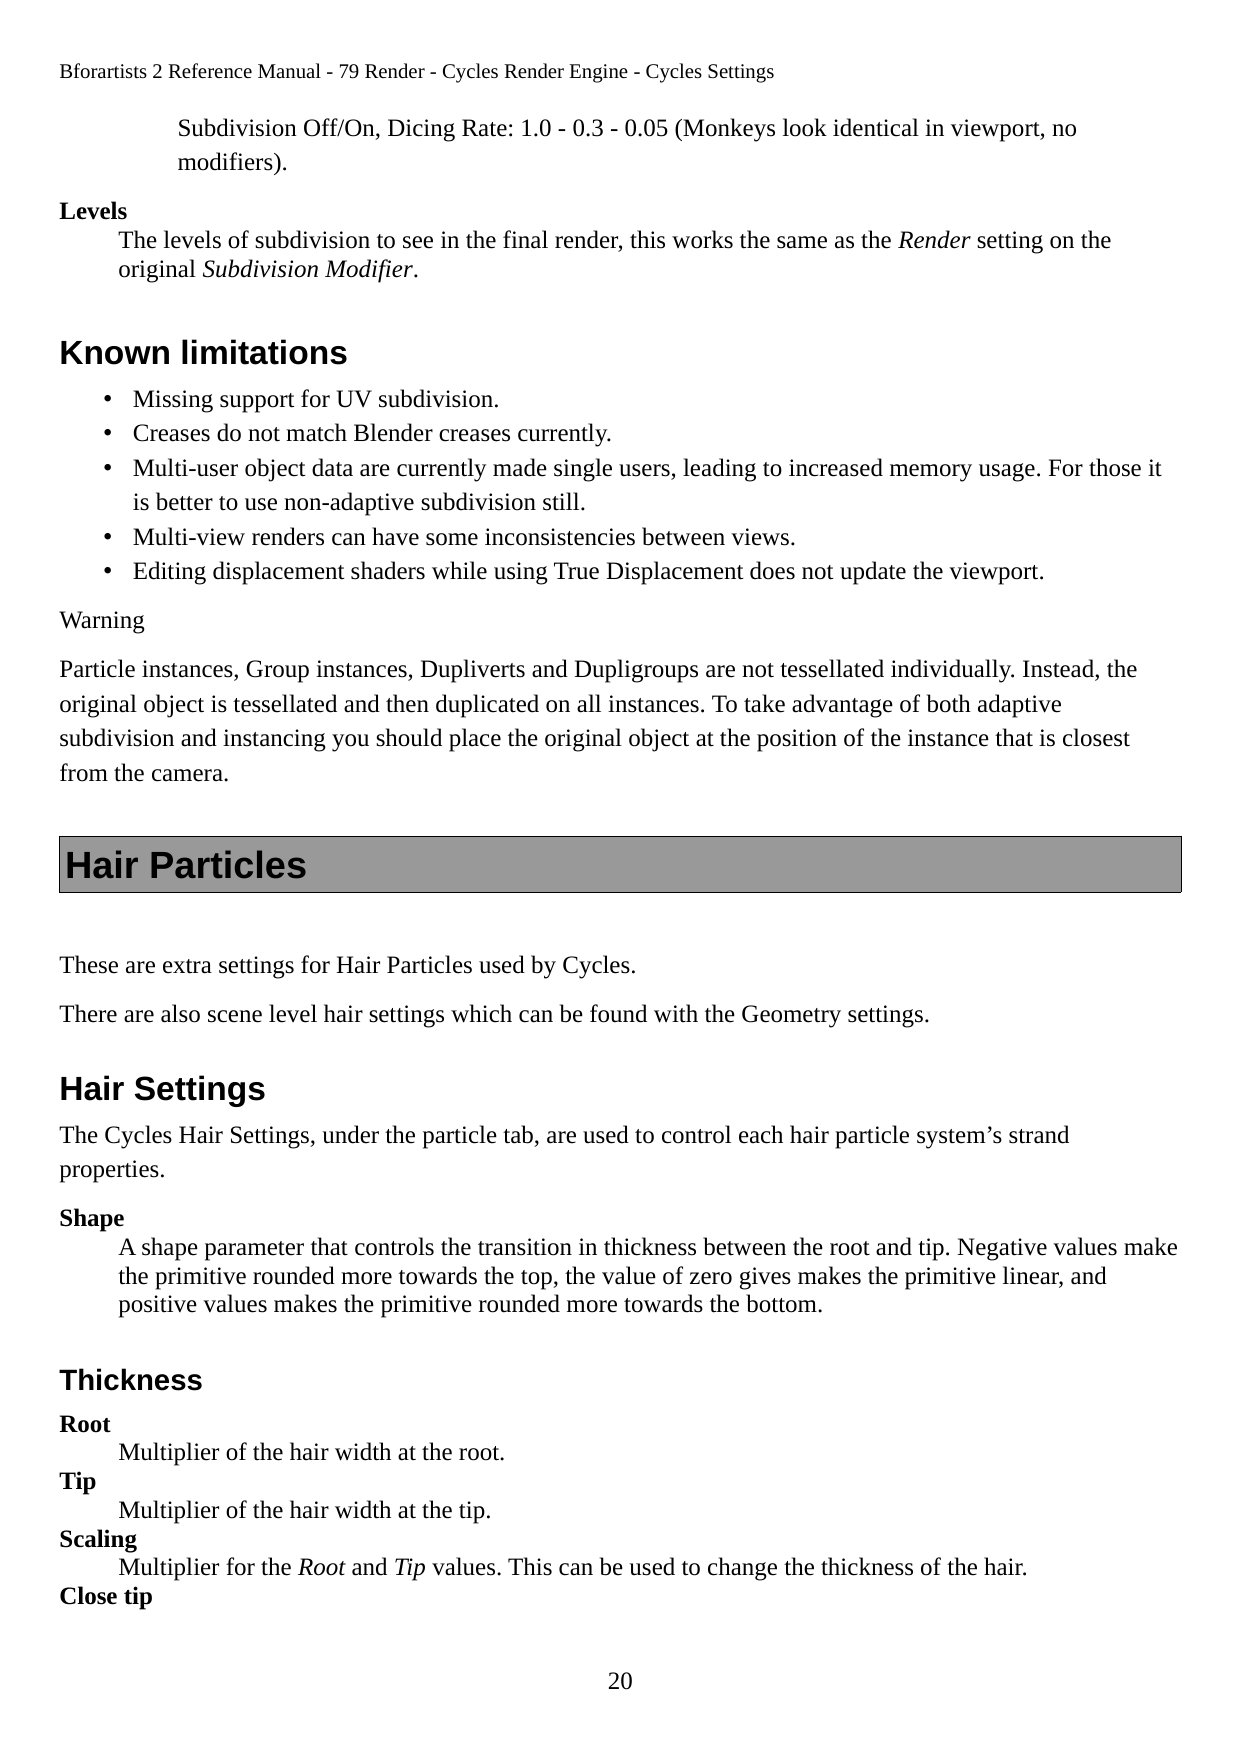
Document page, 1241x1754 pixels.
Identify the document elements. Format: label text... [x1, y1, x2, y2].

list Multiplier of the hair width at the tip. [118, 1495, 1181, 1524]
text Subdivision Off/On, Dicing Rate: 1.0 - 0.3 - 0.05 (Monkeys look identical in viewport, no modifiers). [177, 113, 1181, 176]
list Creases do not match Blender creases currently. [103, 418, 1181, 447]
list Multi-view renders can have some inconsistencies between views. [103, 522, 1181, 551]
text There are also scene level hair settings which can be found with the Geometry settings. [59, 999, 1181, 1027]
subtitle Root [59, 1409, 1181, 1437]
text The Cycles Hair Settings, under the particle tab, are used to control each hair particle system’s strand properties. [59, 1120, 1181, 1183]
subtitle Close tip [59, 1581, 1181, 1610]
subtitle Thickness [59, 1362, 1181, 1396]
text These are extra settings for Hair Particles used by Cycles. [59, 950, 1181, 978]
subtitle Tip [59, 1466, 1181, 1495]
text Warning [59, 605, 1181, 634]
subtitle Known limitations [59, 333, 1181, 371]
table_header Hair Particles [60, 837, 1181, 892]
list Multiplier for the Root and Tip values. This can be used to change the thickness of the hair. [118, 1552, 1181, 1581]
list The levels of subdivision to see in the final render, this works the same as the Render setting on the original Subdivision Modifier. [118, 225, 1181, 282]
list Missing support for UV subdivision. [103, 384, 1181, 413]
subtitle Levels [59, 196, 1181, 225]
subtitle Hair Settings [59, 1069, 1181, 1107]
subtitle Scaling [59, 1524, 1181, 1552]
list A shape parameter that controls the transition in thickness between the root and tip. Negative values make the primitive rounded more towards the top, the value of zero gives makes the primitive linear, and positive values makes the primitive rounded more towards the bottom. [118, 1232, 1181, 1318]
subtitle Shape [59, 1203, 1181, 1232]
list Multi-user object data are currently made single users, leading to increased memory usage. For those it is better to use non-adaptive subdivision still. [103, 453, 1181, 516]
list Editing displacement shaders while using True Displacement does not update the viewport. [103, 556, 1181, 585]
list Multiplier of the hair width at the root. [118, 1437, 1181, 1466]
text Particle instances, Group instances, Dupliverts and Dupligroups are not tessellated individually. Instead, the original object is tessellated and then duplicated on all instances. To take advantage of both adaptive subdivision and instancing you should place the original object at the position of the instance that is closest from the camera. [59, 654, 1181, 787]
